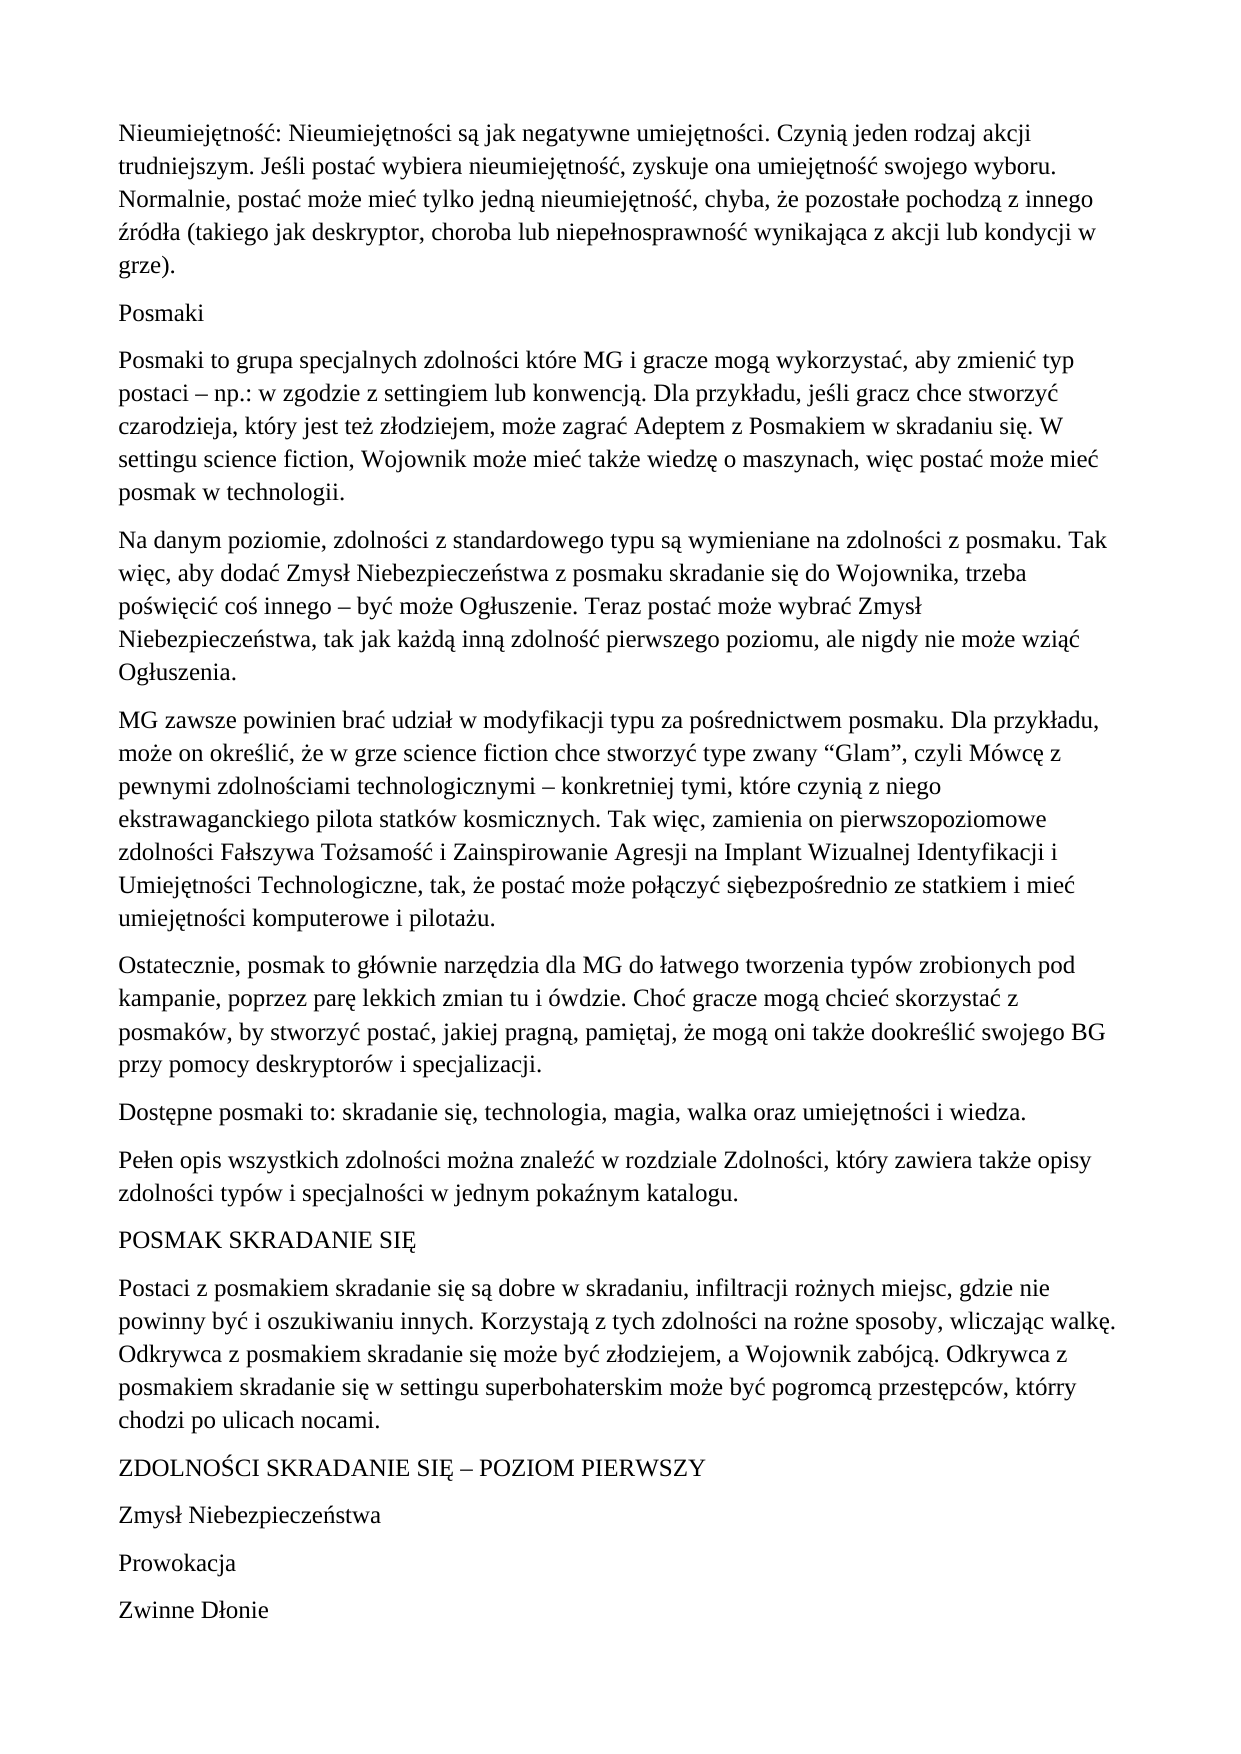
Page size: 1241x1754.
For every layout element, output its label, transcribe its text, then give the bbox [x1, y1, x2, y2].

text POSMAK SKRADANIE SIĘ [118, 1225, 1122, 1254]
text Zwinne Dłonie [118, 1596, 1122, 1624]
text Pełen opis wszystkich zdolności można znaleźć w rozdziale Zdolności, który zawiera także opisy zdolności typów i specjalności w jednym pokaźnym katalogu. [118, 1145, 1122, 1207]
text MG zawsze powinien brać udział w modyfikacji typu za pośrednictwem posmaku. Dla przykładu, może on określić, że w grze science fiction chce stworzyć type zwany “Glam”, czyli Mówcę z pewnymi zdolnościami technologicznymi – konkretniej tymi, które czynią z niego ekstrawaganckiego pilota statków kosmicznych. Tak więc, zamienia on pierwszopoziomowe zdolności Fałszywa Tożsamość i Zainspirowanie Agresji na Implant Wizualnej Identyfikacji i Umiejętności Technologiczne, tak, że postać może połączyć siębezpośrednio ze statkiem i mieć umiejętności komputerowe i pilotażu. [118, 705, 1122, 932]
text ZDOLNOŚCI SKRADANIE SIĘ – POZIOM PIERWSZY [118, 1453, 1122, 1481]
text Ostatecznie, posmak to głównie narzędzia dla MG do łatwego tworzenia typów zrobionych pod kampanie, poprzez parę lekkich zmian tu i ówdzie. Choć gracze mogą chcieć skorzystać z posmaków, by stworzyć postać, jakiej pragną, pamiętaj, że mogą oni także dookreślić swojego BG przy pomocy deskryptorów i specjalizacji. [118, 951, 1122, 1078]
text Posmaki to grupa specjalnych zdolności które MG i gracze mogą wykorzystać, aby zmienić typ postaci – np.: w zgodzie z settingiem lub konwencją. Dla przykładu, jeśli gracz chce stworzyć czarodzieja, który jest też złodziejem, może zagrać Adeptem z Posmakiem w skradaniu się. W settingu science fiction, Wojownik może mieć także wiedzę o maszynach, więc postać może mieć posmak w technologii. [118, 345, 1122, 506]
text Posmaki [118, 298, 1122, 327]
text Prowokacja [118, 1548, 1122, 1577]
text Na danym poziomie, zdolności z standardowego typu są wymieniane na zdolności z posmaku. Tak więc, aby dodać Zmysł Niebezpieczeństwa z posmaku skradanie się do Wojownika, trzeba poświęcić coś innego – być może Ogłuszenie. Teraz postać może wybrać Zmysł Niebezpieczeństwa, tak jak każdą inną zdolność pierwszego poziomu, ale nigdy nie może wziąć Ogłuszenia. [118, 525, 1122, 686]
text Postaci z posmakiem skradanie się są dobre w skradaniu, infiltracji rożnych miejsc, gdzie nie powinny być i oszukiwaniu innych. Korzystają z tych zdolności na rożne sposoby, wliczając walkę. Odkrywca z posmakiem skradanie się może być złodziejem, a Wojownik zabójcą. Odkrywca z posmakiem skradanie się w settingu superbohaterskim może być pogromcą przestępców, którry chodzi po ulicach nocami. [118, 1273, 1122, 1434]
text Zmysł Niebezpieczeństwa [118, 1500, 1122, 1529]
text Dostępne posmaki to: skradanie się, technologia, magia, walka oraz umiejętności i wiedza. [118, 1097, 1122, 1126]
text Nieumiejętność: Nieumiejętności są jak negatywne umiejętności. Czynią jeden rodzaj akcji trudniejszym. Jeśli postać wybiera nieumiejętność, zyskuje ona umiejętność swojego wyboru. Normalnie, postać może mieć tylko jedną nieumiejętność, chyba, że pozostałe pochodzą z innego źródła (takiego jak deskryptor, choroba lub niepełnosprawność wynikająca z akcji lub kondycji w grze). [118, 118, 1122, 279]
